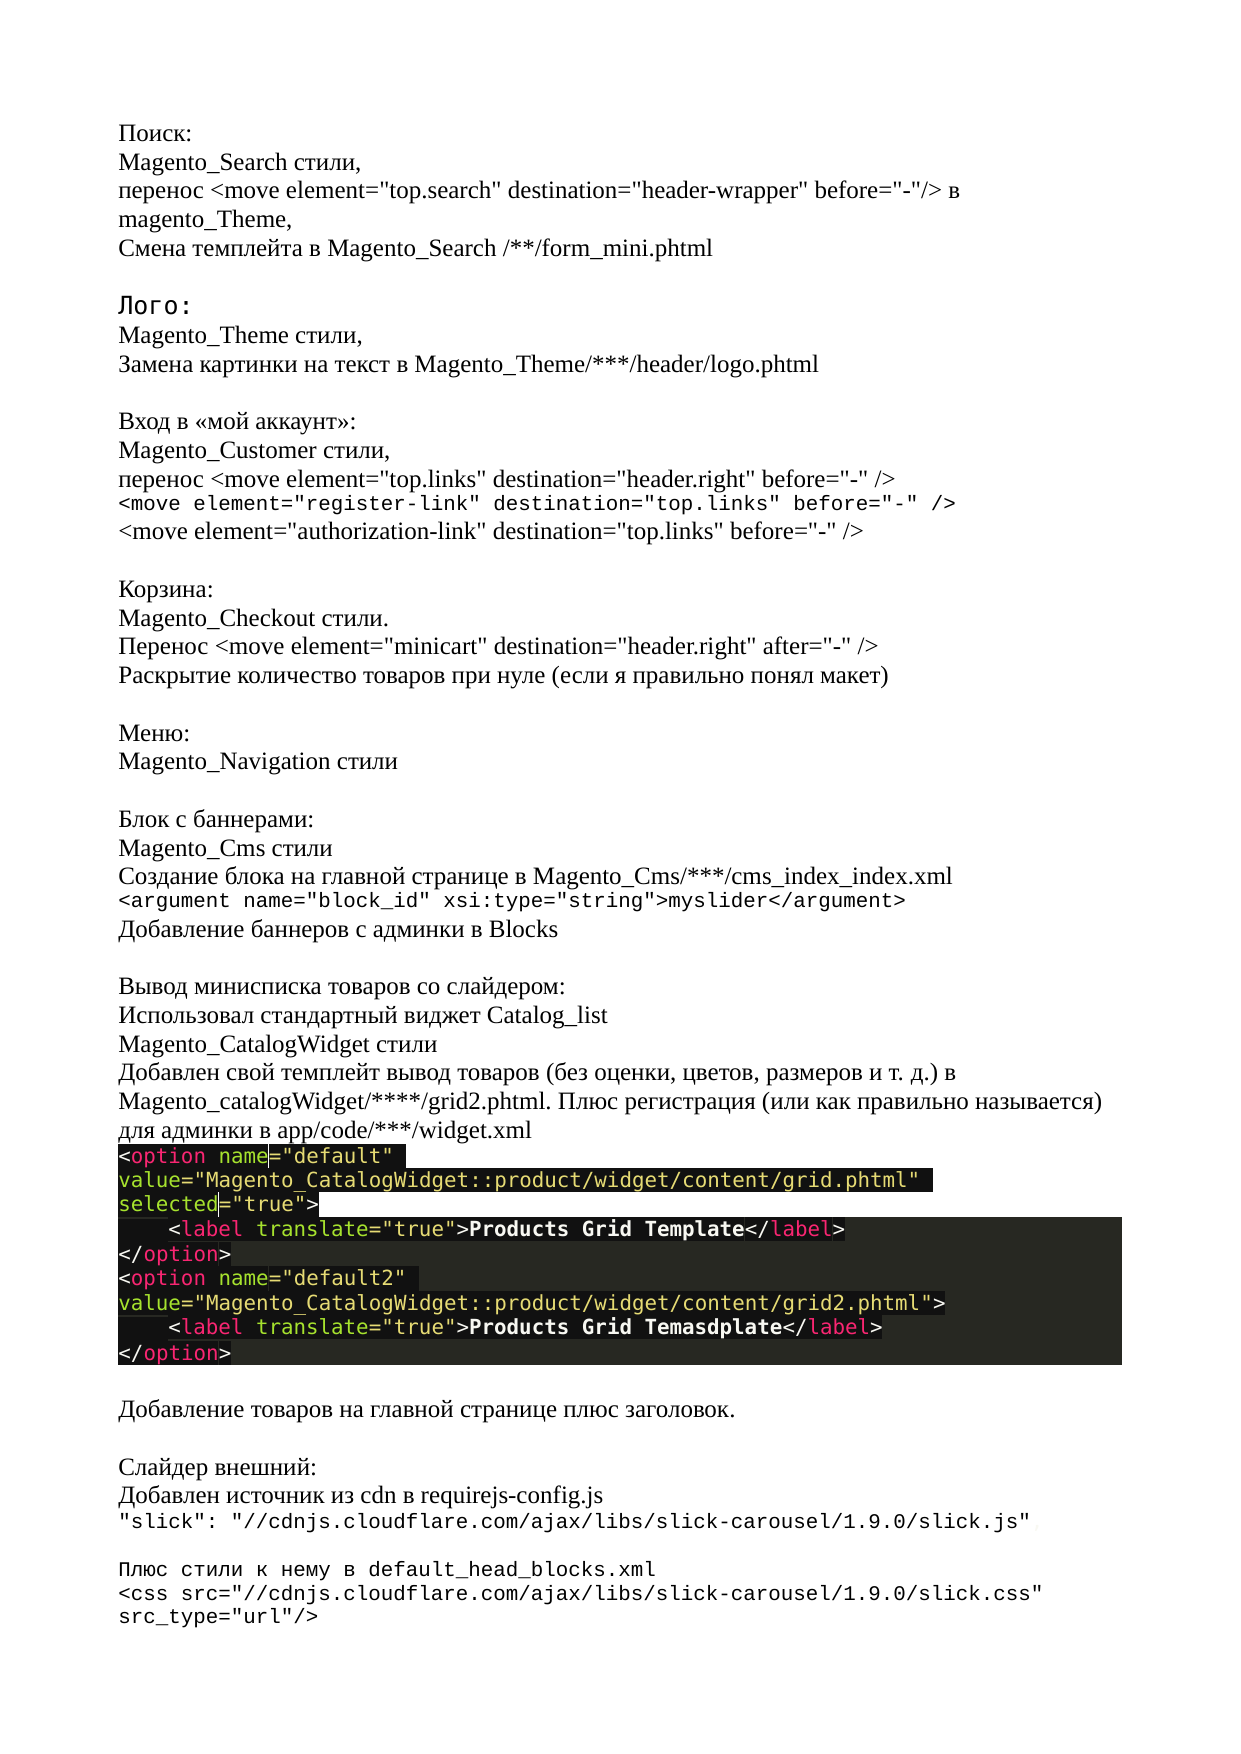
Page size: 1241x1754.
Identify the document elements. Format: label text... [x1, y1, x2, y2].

text Magento_Customer стили, [118, 435, 1122, 464]
text <label translate="true">Products Grid Temasdplate</label> [118, 1315, 1122, 1341]
text <label translate="true">Products Grid Template</label> [118, 1217, 1122, 1242]
text <option name="default2" value="Magento_CatalogWidget::product/widget/content/grid2.phtml"> [118, 1266, 1122, 1315]
text Плюс стили к нему в default_head_blocks.xml [118, 1559, 1122, 1583]
text Лого: [118, 291, 1122, 320]
text Добавление товаров на главной странице плюс заголовок. [118, 1394, 1122, 1423]
text перенос <move element="top.search" destination="header-wrapper" before="-"/> в magento_Theme, [118, 176, 1122, 233]
text Вывод минисписка товаров со слайдером: [118, 971, 1122, 1000]
text Использовал стандартный виджет Catalog_list [118, 1000, 1122, 1029]
text Magento_Navigation стили [118, 746, 1122, 775]
text "slick": "//cdnjs.cloudflare.com/ajax/libs/slick-carousel/1.9.0/slick.js", [118, 1509, 1122, 1535]
text <option name="default" value="Magento_CatalogWidget::product/widget/content/grid.phtml" selected="true"> [118, 1144, 1122, 1217]
text Меню: [118, 718, 1122, 746]
text Вход в «мой аккаунт»: [118, 406, 1122, 435]
text Замена картинки на текст в Magento_Theme/***/header/logo.phtml [118, 349, 1122, 378]
text Добавление баннеров с админки в Blocks [118, 914, 1122, 942]
text Слайдер внешний: [118, 1452, 1122, 1481]
text <css src="//cdnjs.cloudflare.com/ajax/libs/slick-carousel/1.9.0/slick.css" src_type="url"/> [118, 1583, 1122, 1630]
text Magento_Cms стили [118, 833, 1122, 861]
text Magento_Checkout стили. [118, 603, 1122, 631]
text <move element="register-link" destination="top.links" before="-" /> [118, 493, 1122, 516]
text Создание блока на главной странице в Magento_Cms/***/cms_index_index.xml [118, 861, 1122, 890]
text перенос <move element="top.links" destination="header.right" before="-" /> [118, 464, 1122, 493]
text </option> [118, 1242, 1122, 1266]
text Раскрытие количество товаров при нуле (если я правильно понял макет) [118, 660, 1122, 689]
text <argument name="block_id" xsi:type="string">myslider</argument> [118, 890, 1122, 914]
text <move element="authorization-link" destination="top.links" before="-" /> [118, 516, 1122, 545]
text Magento_Search стили, [118, 147, 1122, 176]
text Magento_Theme стили, [118, 320, 1122, 349]
text Перенос <move element="minicart" destination="header.right" after="-" /> [118, 631, 1122, 660]
text </option> [118, 1341, 1122, 1365]
text Добавлен свой темплейт вывод товаров (без оценки, цветов, размеров и т. д.) в Magento_catalogWidget/****/grid2.phtml. Плюс регистрация (или как правильно называется) для админки в app/code/***/widget.xml [118, 1057, 1122, 1144]
text Добавлен источник из cdn в requirejs-config.js [118, 1481, 1122, 1509]
text Корзина: [118, 574, 1122, 603]
text Блок с баннерами: [118, 804, 1122, 833]
text Смена темплейта в Magento_Search /**/form_mini.phtml [118, 233, 1122, 262]
text Поиск: [118, 118, 1122, 147]
text Magento_CatalogWidget стили [118, 1029, 1122, 1057]
